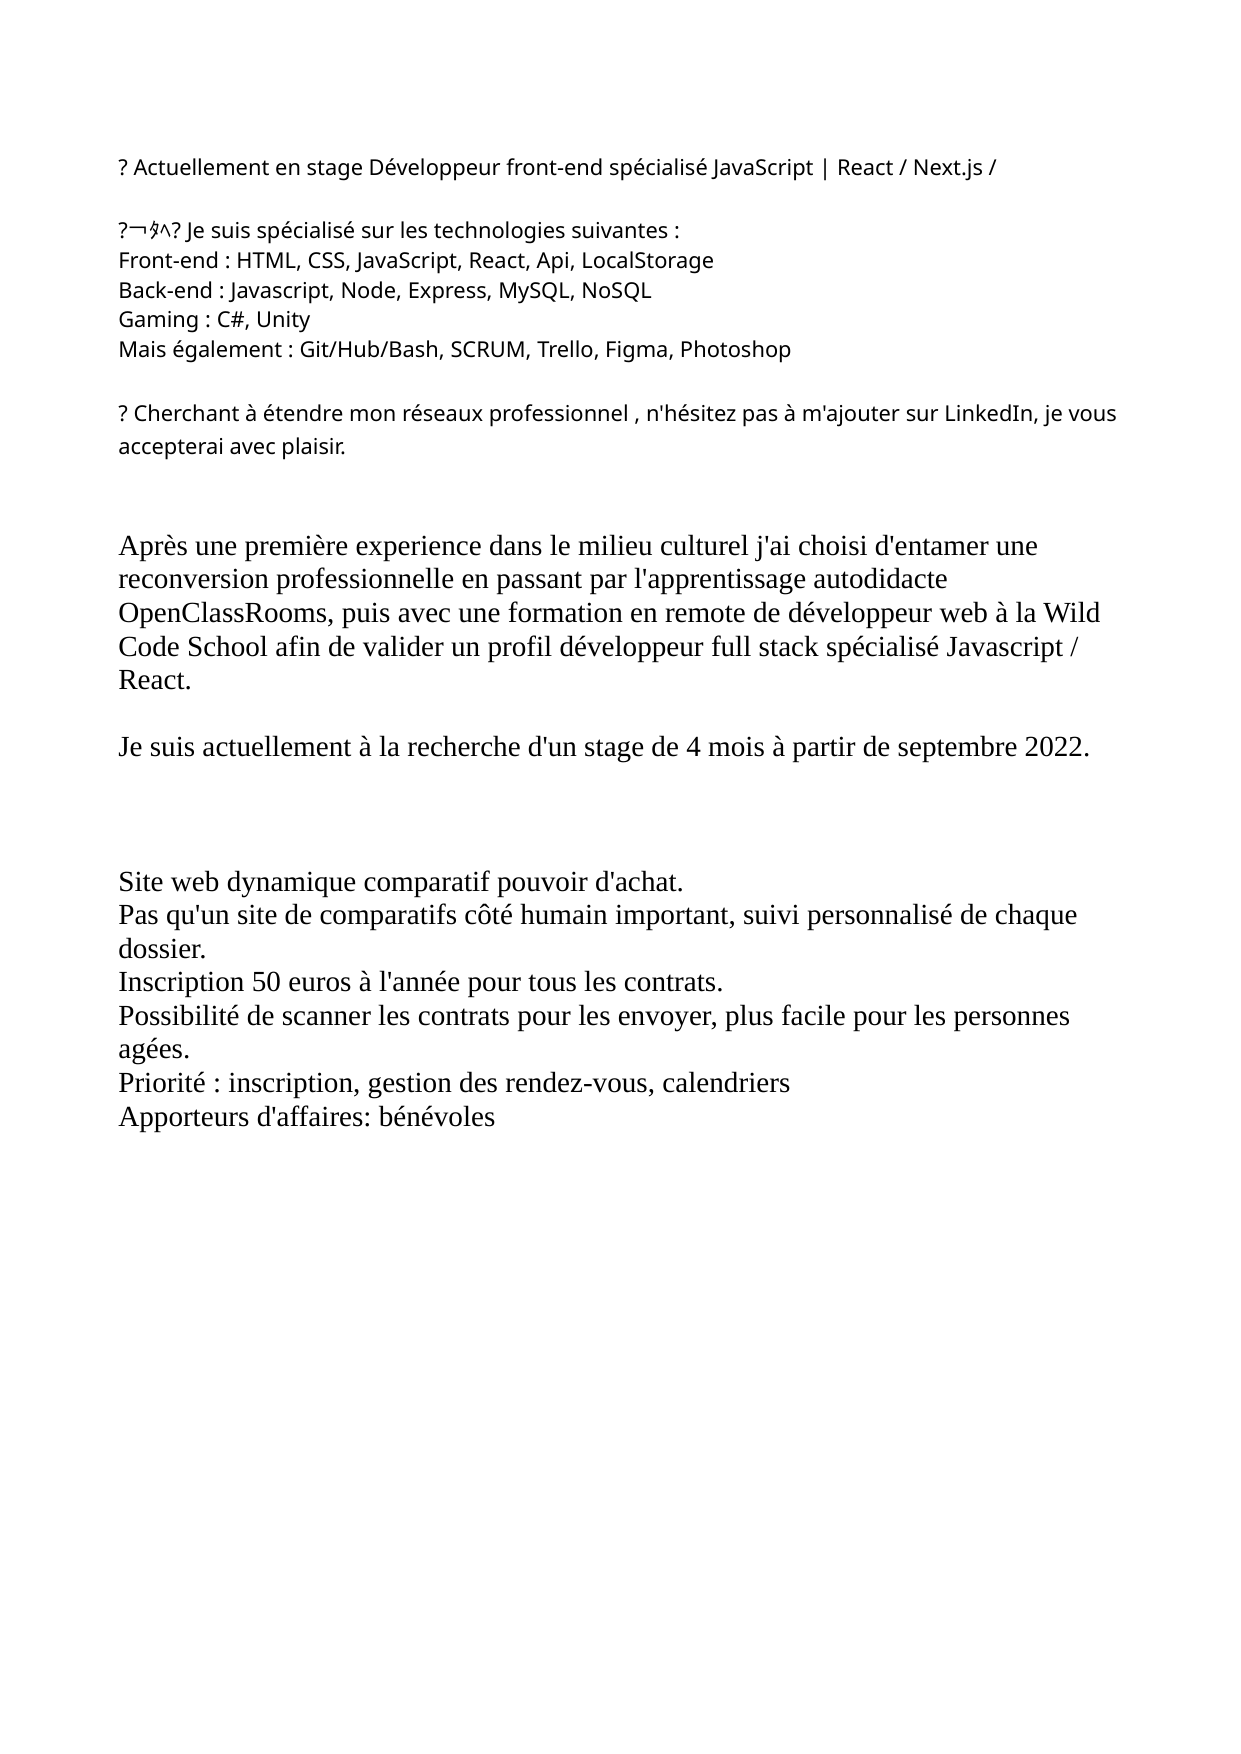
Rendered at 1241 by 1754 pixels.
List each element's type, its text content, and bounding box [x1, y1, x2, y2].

text Apporteurs d'affaires: bénévoles [118, 1099, 1122, 1132]
text ? Actuellement en stage Développeur front-end spécialisé JavaScript | React / Next.js / ?￢ﾀﾍ? Je suis spécialisé sur les technologies suivantes : Front-end : HTML, CSS, JavaScript, React, Api, LocalStorage Back-end : Javascript, Node, Express, MySQL, NoSQL Gaming : C#, Unity Mais également : Git/Hub/Bash, SCRUM, Trello, Figma, Photoshop ? Cherchant à étendre mon réseaux professionnel , n'hésitez pas à m'ajouter sur LinkedIn, je vous accepterai avec plaisir. [118, 118, 1122, 461]
text Après une première experience dans le milieu culturel j'ai choisi d'entamer une reconversion professionnelle en passant par l'apprentissage autodidacte OpenClassRooms, puis avec une formation en remote de développeur web à la Wild Code School afin de valider un profil développeur full stack spécialisé Javascript / React. [118, 528, 1122, 696]
text Priorité : inscription, gestion des rendez-vous, calendriers [118, 1065, 1122, 1099]
text Site web dynamique comparatif pouvoir d'achat. [118, 864, 1122, 897]
text Pas qu'un site de comparatifs côté humain important, suivi personnalisé de chaque dossier. [118, 897, 1122, 964]
text Je suis actuellement à la recherche d'un stage de 4 mois à partir de septembre 2022. [118, 729, 1122, 763]
text Inscription 50 euros à l'année pour tous les contrats. [118, 964, 1122, 998]
text Possibilité de scanner les contrats pour les envoyer, plus facile pour les personnes agées. [118, 998, 1122, 1065]
